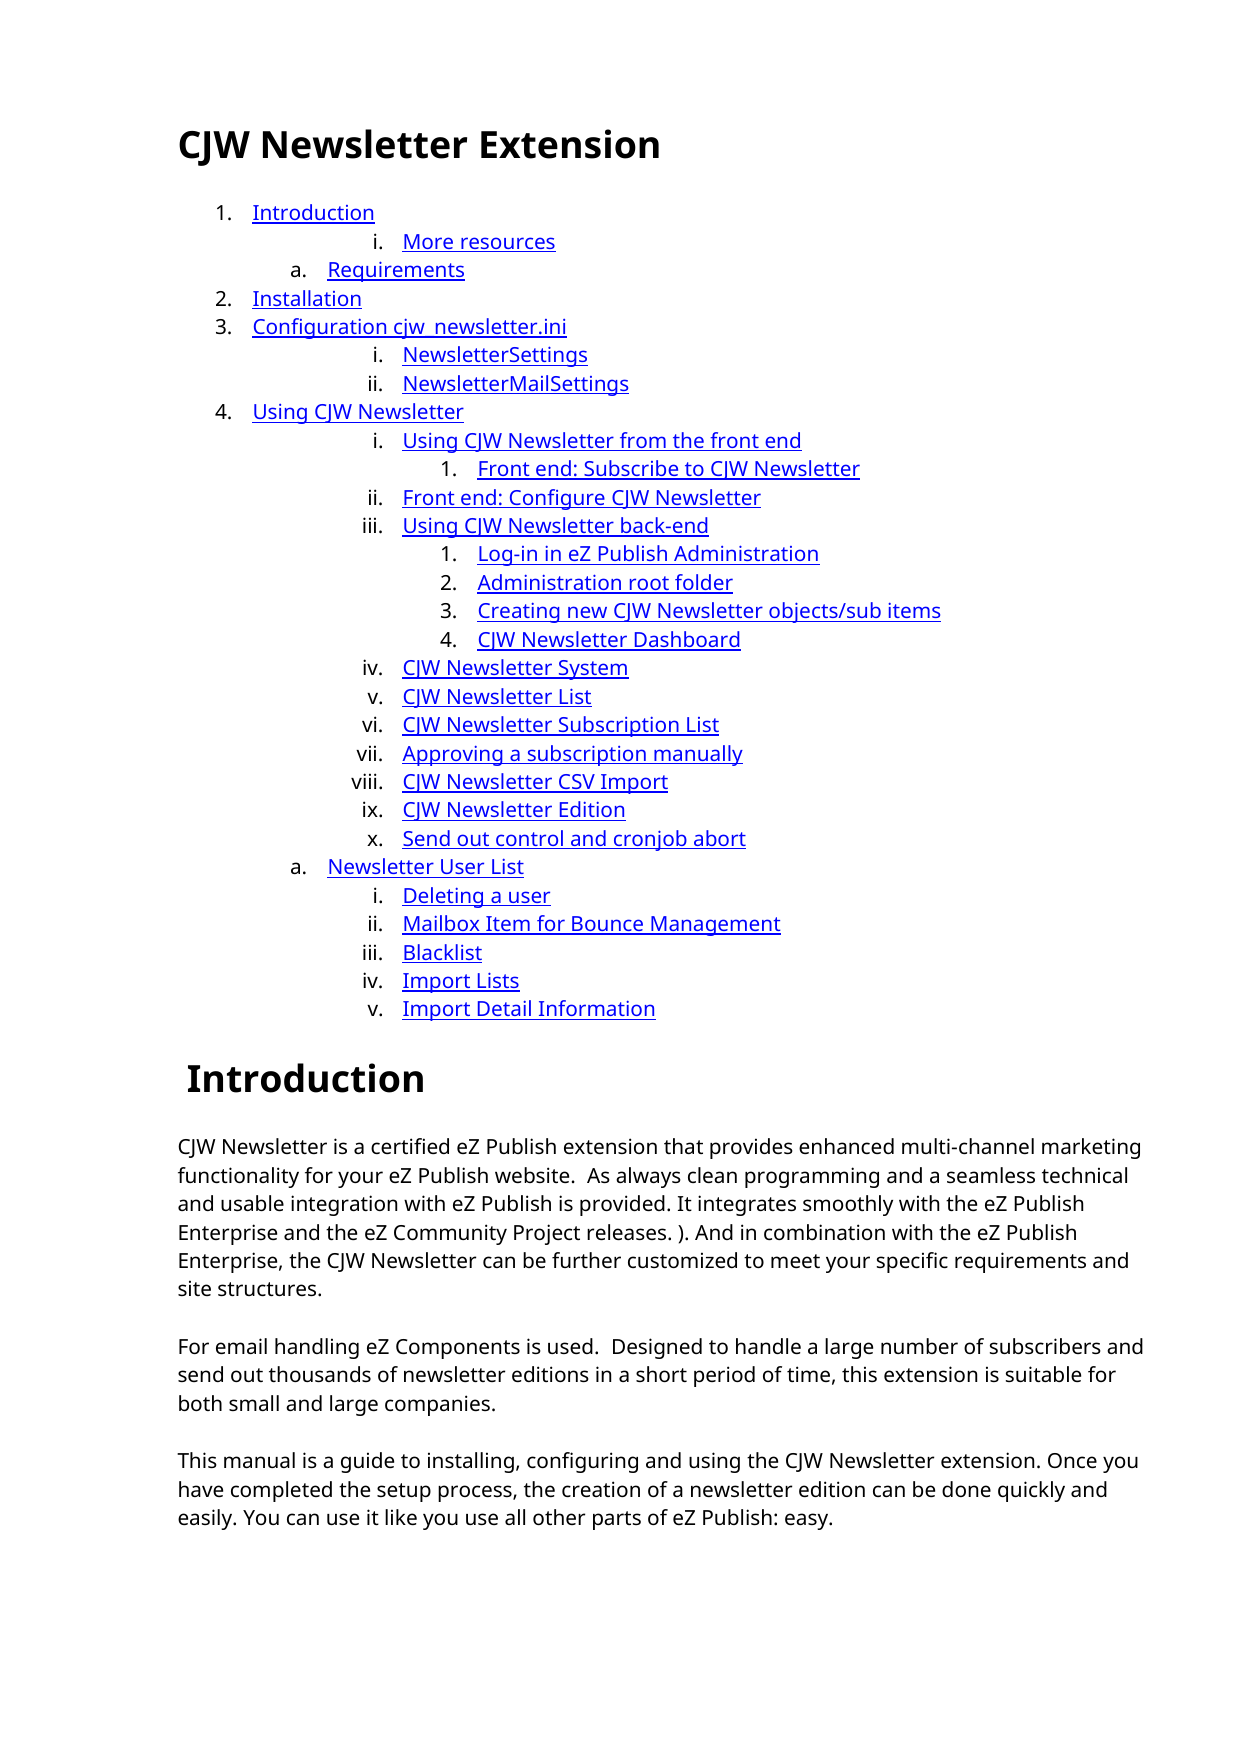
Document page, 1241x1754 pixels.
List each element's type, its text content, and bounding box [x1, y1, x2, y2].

subtitle Introduction [435, 1052, 1142, 1103]
list Blacklist [488, 938, 1152, 966]
list Log-in in eZ Publish Administration [440, 539, 1152, 568]
list More resources [561, 227, 1152, 255]
list CJW Newsletter Edition [177, 796, 402, 824]
list NewsletterSettings [177, 341, 402, 369]
list NewsletterSettings [593, 341, 1152, 369]
list Using CJW Newsletter from the front end [807, 426, 1152, 454]
list Front end: Subscribe to CJW Newsletter [440, 454, 477, 483]
list Configuration cjw_newsletter.ini [215, 312, 252, 341]
list Requirements [470, 255, 1152, 284]
list Installation [368, 284, 1152, 312]
list Import Lists [177, 966, 402, 994]
list CJW Newsletter System [634, 653, 1152, 682]
list Using CJW Newsletter back-end [177, 511, 402, 539]
list CJW Newsletter List [597, 682, 1152, 710]
list Installation [215, 284, 252, 312]
list Deleting a user [177, 881, 402, 909]
list Import Lists [525, 966, 1152, 994]
list Using CJW Newsletter back-end [714, 511, 1152, 539]
list Front end: Configure CJW Newsletter [767, 483, 1152, 511]
list Front end: Configure CJW Newsletter [177, 483, 402, 511]
list Blacklist [177, 938, 402, 966]
list Approving a subscription manually [177, 739, 402, 767]
list NewsletterMailSettings [635, 369, 1152, 397]
text This manual is a guide to installing, configuring and using the CJW Newsletter extension. Once you have completed the setup process, the creation of a newsletter edition can be done quickly and easily. You can use it like you use all other parts of eZ Publish: easy. [177, 1447, 1152, 1532]
list Administration root folder [738, 568, 1152, 596]
list CJW Newsletter CSV Import [177, 767, 402, 796]
list CJW Newsletter Subscription List [725, 710, 1152, 739]
list Newsletter User List [290, 852, 1152, 881]
list CJW Newsletter Edition [631, 796, 1152, 824]
list Send out control and cronjob abort [752, 824, 1152, 852]
list Using CJW Newsletter [215, 397, 1152, 426]
list Configuration cjw_newsletter.ini [572, 312, 1152, 341]
list CJW Newsletter List [177, 682, 402, 710]
list Using CJW Newsletter from the front end [177, 426, 402, 454]
list Administration root folder [440, 568, 477, 596]
list CJW Newsletter Subscription List [177, 710, 402, 739]
list More resources [177, 227, 402, 255]
list Introduction [380, 198, 1152, 227]
list Approving a subscription manually [748, 739, 1152, 767]
list Send out control and cronjob abort [177, 824, 402, 852]
list NewsletterMailSettings [177, 369, 402, 397]
list Deleting a user [556, 881, 1152, 909]
list CJW Newsletter Dashboard [746, 625, 1152, 653]
list CJW Newsletter System [177, 653, 402, 682]
list Front end: Subscribe to CJW Newsletter [866, 454, 1152, 483]
list Requirements [290, 255, 327, 284]
list Mailbox Item for Bounce Management [786, 909, 1152, 938]
list Import Detail Information [177, 994, 1152, 1023]
list CJW Newsletter CSV Import [674, 767, 1152, 796]
text For email handling eZ Components is used. Designed to handle a large number of subscribers and send out thousands of newsletter editions in a short period of time, this extension is suitable for both small and large companies. [502, 1332, 1152, 1417]
list Introduction [215, 198, 252, 227]
list Creating new CJW Newsletter objects/sub items [440, 596, 477, 625]
text CJW Newsletter is a certified eZ Publish extension that provides enhanced multi-channel marketing functionality for your eZ Publish website. As always clean programming and a seamless technical and usable integration with eZ Publish is provided. It integrates smoothly with the eZ Publish Enterprise and the eZ Community Project releases. ). And in combination with the eZ Publish Enterprise, the CJW Newsletter can be further customized to meet your specific requirements and site structures. [177, 1132, 1152, 1303]
text CJW Newsletter Extension [662, 118, 1152, 169]
list Creating new CJW Newsletter objects/sub items [947, 596, 1152, 625]
list CJW Newsletter Dashboard [440, 625, 477, 653]
list Mailbox Item for Bounce Management [177, 909, 402, 938]
